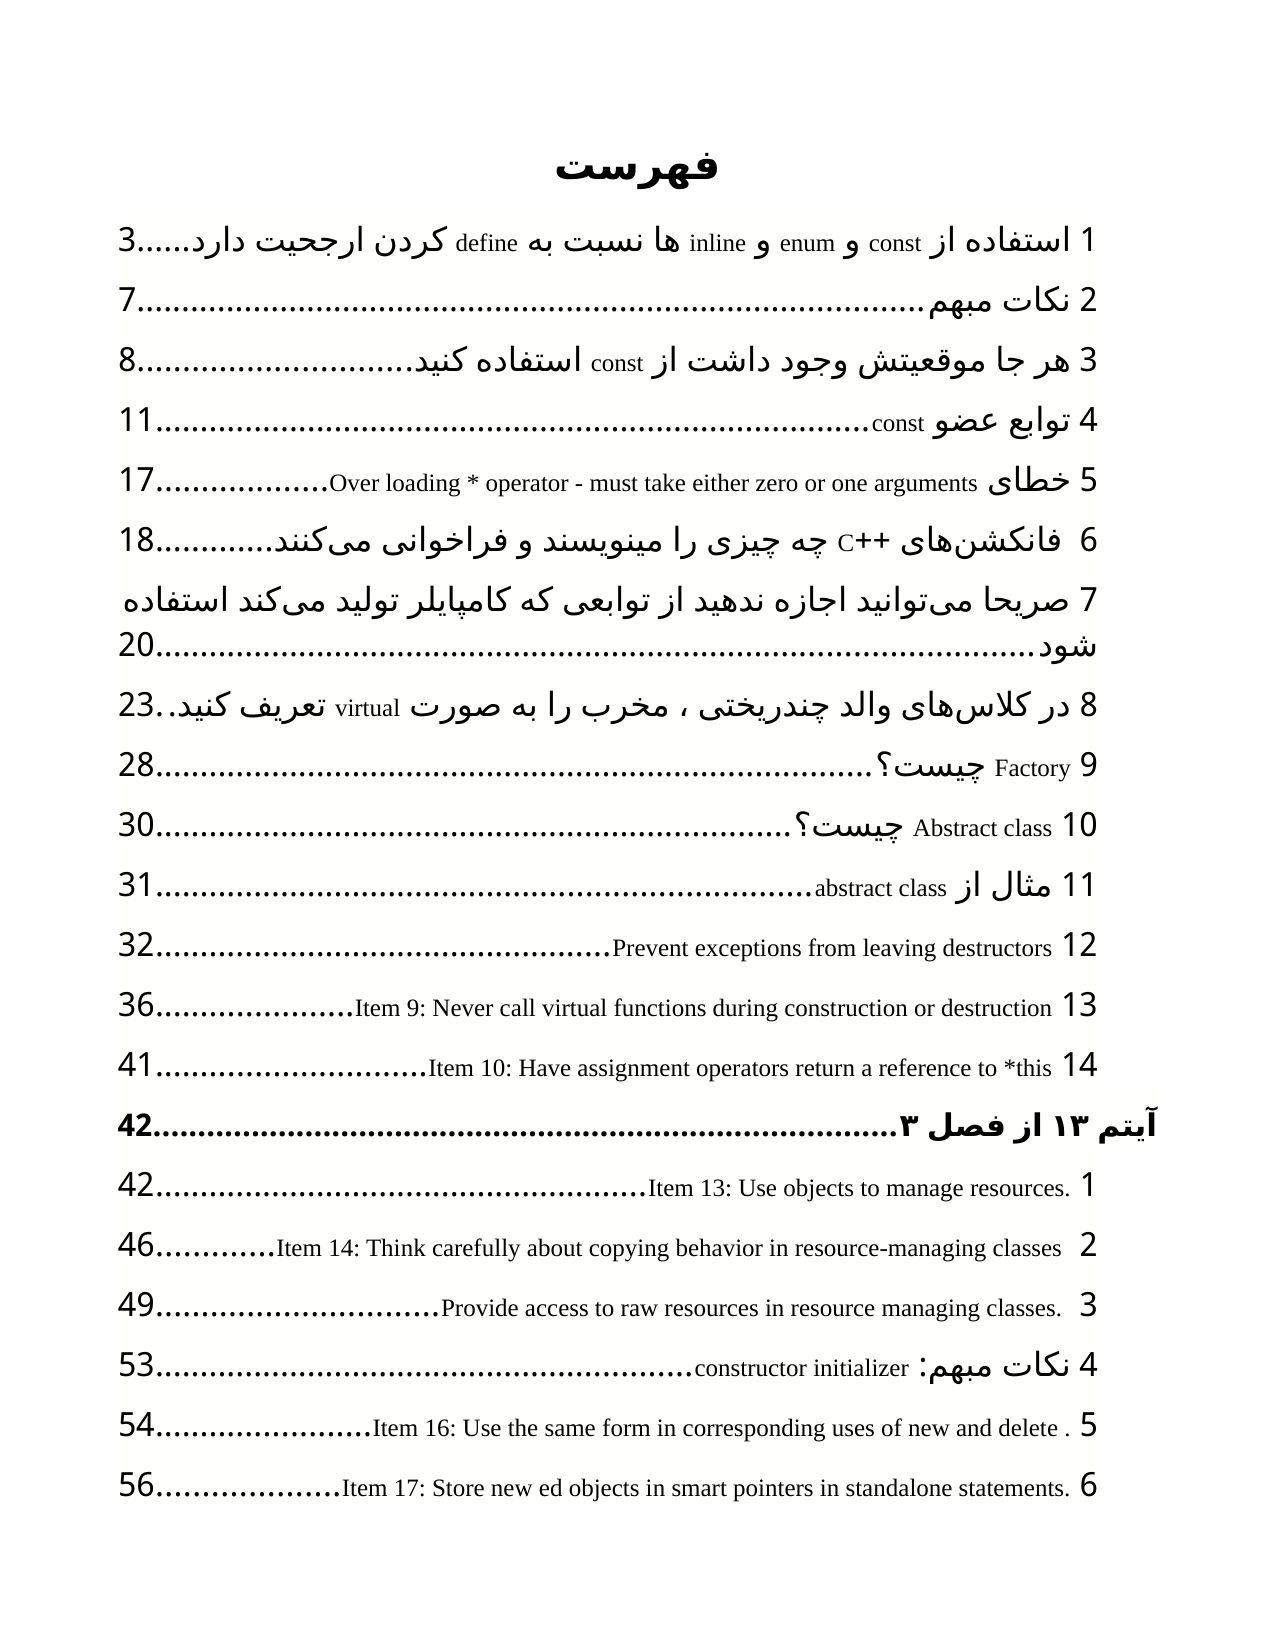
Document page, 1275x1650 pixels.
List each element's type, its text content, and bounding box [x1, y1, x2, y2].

text 4 توابع عضو const 11 [118, 396, 1098, 441]
text 1 استفاده از const و enum و inline ها نسبت به define کردن ارجحیت دارد 3 [118, 216, 1098, 261]
text 4 نکات مبهم: constructor initializer 53 [118, 1341, 1098, 1386]
text 3 هر جا موقعیتش وجود داشت از const استفاده کنید. 8 [118, 336, 1098, 381]
text 11 مثال از abstract class 31 [118, 861, 1098, 906]
text 2 Item 14: Think carefully about copying behavior in resource-managing classes 46 [118, 1221, 1098, 1266]
text 9 Factory چیست؟ 28 [118, 741, 1098, 786]
text آیتم ۱۳ از فصل ۳ 42 [118, 1101, 1157, 1146]
text 5 خطای Over loading * operator - must take either zero or one arguments 17 [118, 456, 1098, 501]
text 3 Provide access to raw resources in resource managing classes. 49 [118, 1281, 1098, 1326]
text 1 Item 13: Use objects to manage resources. 42 [118, 1161, 1098, 1206]
text 13 Item 9: Never call virtual functions during construction or destruction 36 [118, 981, 1098, 1026]
text 6 فانکشن‌های ++C چه چیزی را مینویسند و فراخوانی می‌کنند. 18 [118, 516, 1098, 561]
text 5 Item 16: Use the same form in corresponding uses of new and delete . 54 [118, 1401, 1098, 1446]
text 14 Item 10: Have assignment operators return a reference to *this 41 [118, 1041, 1098, 1086]
text 12 Prevent exceptions from leaving destructors 32 [118, 921, 1098, 966]
text 10 Abstract class چیست؟ 30 [118, 801, 1098, 846]
text 8 در کلاس‌های والد چندریختی ، مخرب را به صورت virtual تعریف کنید. 23 [118, 681, 1098, 726]
text 7 صریحا می‌توانید اجازه ندهید از توابعی که کامپایلر تولید می‌کند استفاده شود 20 [118, 576, 1098, 666]
text 2 نکات مبهم 7 [118, 276, 1098, 321]
text 6 Item 17: Store new ed objects in smart pointers in standalone statements. 56 [118, 1461, 1098, 1506]
subtitle فهرست [118, 143, 1157, 188]
